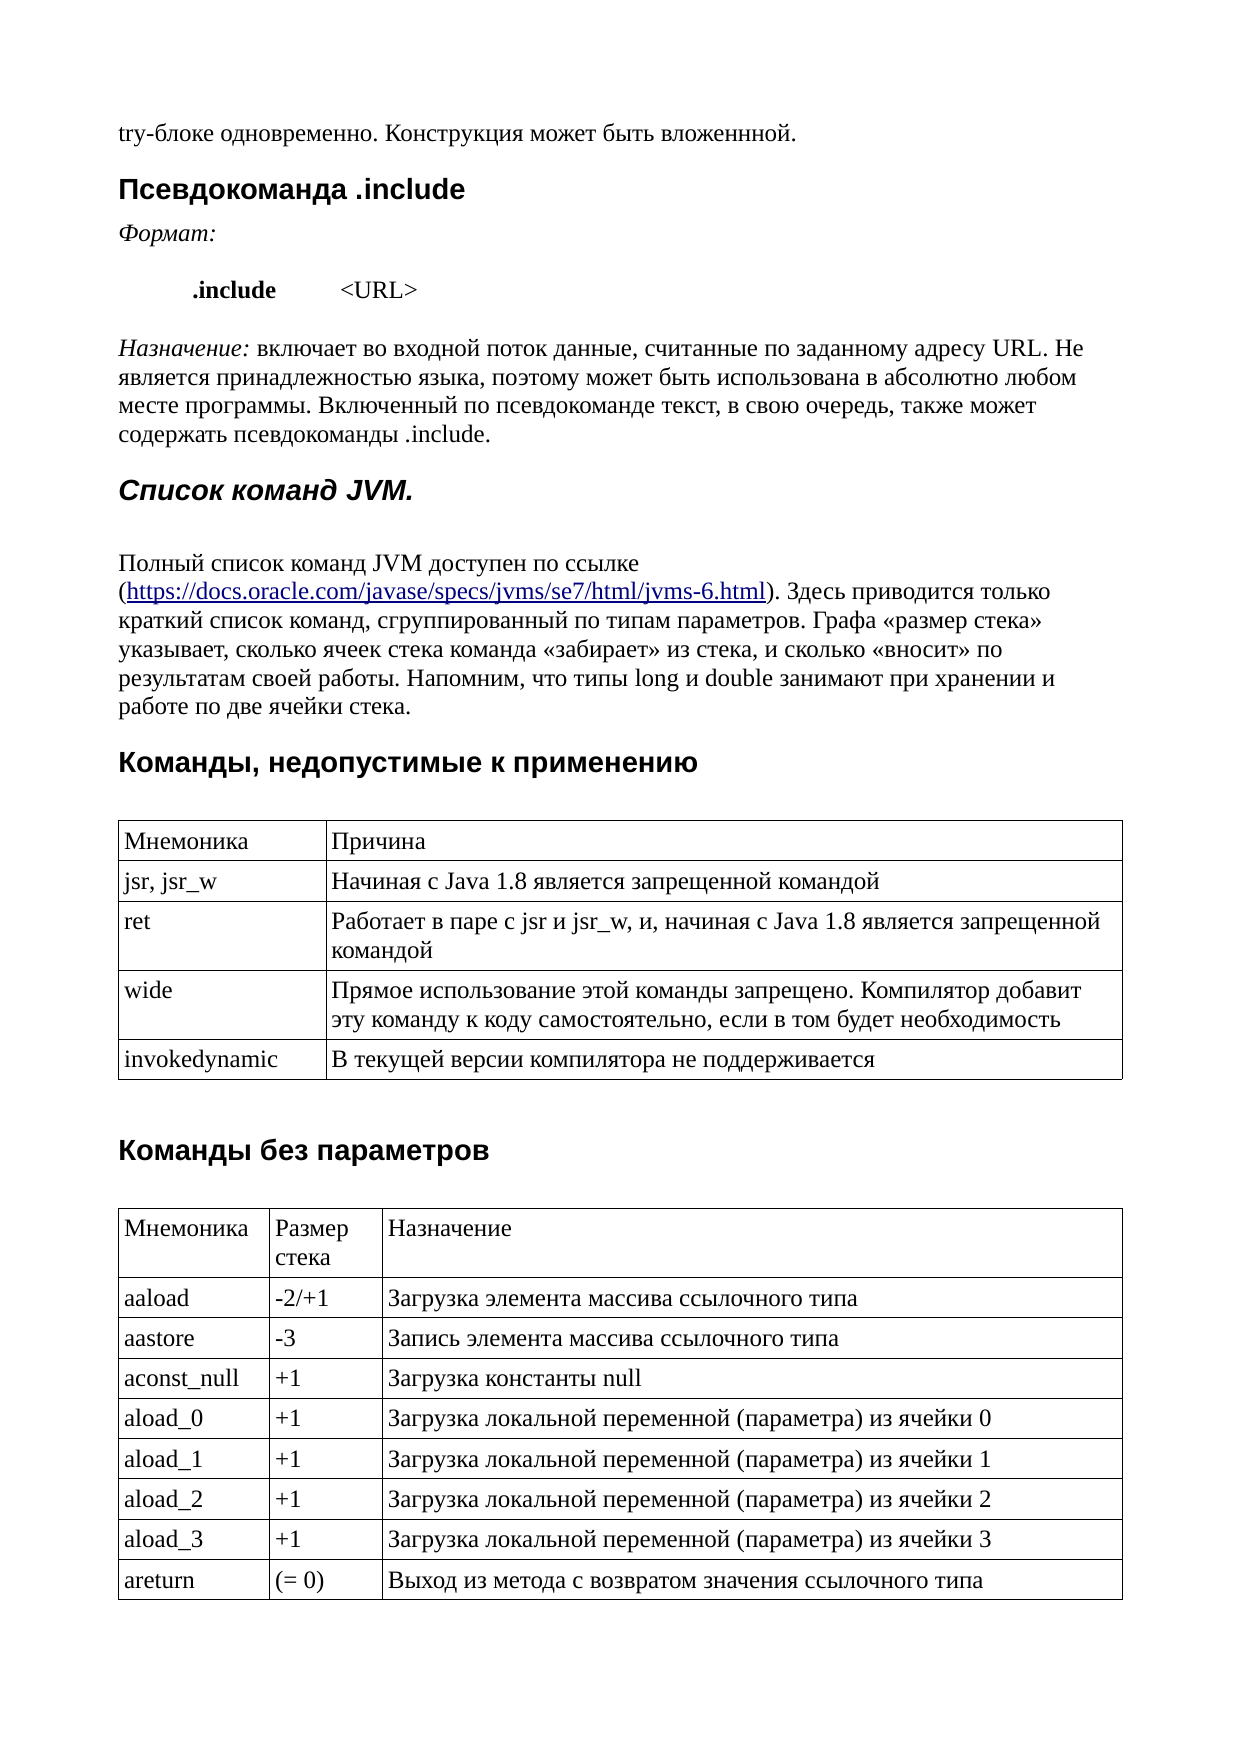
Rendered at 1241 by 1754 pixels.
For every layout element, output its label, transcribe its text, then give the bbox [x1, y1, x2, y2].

table_cell (= 0) [270, 1560, 382, 1599]
table_cell -2/+1 [270, 1278, 382, 1317]
table_cell aload_1 [119, 1439, 269, 1478]
table_cell areturn [119, 1560, 269, 1599]
subtitle Псевдокоманда .include [118, 172, 1122, 205]
table_cell invokedynamic [119, 1040, 326, 1079]
table_cell +1 [270, 1439, 382, 1478]
table_cell Загрузка локальной переменной (параметра) из ячейки 1 [383, 1439, 1122, 1478]
table_cell +1 [270, 1479, 382, 1519]
table_cell aastore [119, 1318, 269, 1357]
table_cell Загрузка локальной переменной (параметра) из ячейки 3 [383, 1520, 1122, 1559]
table_cell wide [119, 971, 326, 1039]
table_cell ret [119, 902, 326, 970]
table_header Размер стека [270, 1209, 382, 1277]
text try-блоке одновременно. Конструкция может быть вложеннной. [118, 118, 1122, 147]
table_cell +1 [270, 1399, 382, 1438]
table_cell Загрузка локальной переменной (параметра) из ячейки 0 [383, 1399, 1122, 1438]
table_header Мнемоника [119, 821, 326, 860]
table_cell Загрузка константы null [383, 1359, 1122, 1398]
table_cell Выход из метода с возвратом значения ссылочного типа [383, 1560, 1122, 1599]
table_cell +1 [270, 1520, 382, 1559]
table_header Причина [327, 821, 1122, 860]
table_cell Работает в паре с jsr и jsr_w, и, начиная с Java 1.8 является запрещенной командой [327, 902, 1122, 970]
table_header Мнемоника [119, 1209, 269, 1277]
subtitle Список команд JVM. [118, 473, 1122, 506]
table_cell Запись элемента массива ссылочного типа [383, 1318, 1122, 1357]
table_cell В текущей версии компилятора не поддерживается [327, 1040, 1122, 1079]
table_cell Загрузка элемента массива ссылочного типа [383, 1278, 1122, 1317]
text Формат: [118, 218, 1122, 247]
text Полный список команд JVM доступен по ссылке (https://docs.oracle.com/javase/specs/jvms/se7/html/jvms-6.html). Здесь приводится только краткий список команд, сгруппированный по типам параметров. Графа «размер стека» указывает, сколько ячеек стека команда «забирает» из стека, и сколько «вносит» по результатам своей работы. Напомним, что типы long и double занимают при хранении и работе по две ячейки стека. [118, 548, 1122, 720]
text .include <URL> [118, 275, 1122, 304]
table_cell Прямое использование этой команды запрещено. Компилятор добавит эту команду к коду самостоятельно, если в том будет необходимость [327, 971, 1122, 1039]
subtitle Команды без параметров [118, 1133, 1122, 1166]
table_cell aconst_null [119, 1359, 269, 1398]
text Назначение: включает во входной поток данные, считанные по заданному адресу URL. Не является принадлежностью языка, поэтому может быть использована в абсолютно любом месте программы. Включенный по псевдокоманде текст, в свою очередь, также может содержать псевдокоманды .include. [118, 333, 1122, 448]
table_cell aload_3 [119, 1520, 269, 1559]
table_cell aaload [119, 1278, 269, 1317]
table_cell -3 [270, 1318, 382, 1357]
table_cell +1 [270, 1359, 382, 1398]
table_cell jsr, jsr_w [119, 861, 326, 901]
table_header Назначение [383, 1209, 1122, 1277]
table_cell Начиная с Java 1.8 является запрещенной командой [327, 861, 1122, 901]
table_cell Загрузка локальной переменной (параметра) из ячейки 2 [383, 1479, 1122, 1519]
table_cell aload_2 [119, 1479, 269, 1519]
table_cell aload_0 [119, 1399, 269, 1438]
subtitle Команды, недопустимые к применению [118, 745, 1122, 779]
